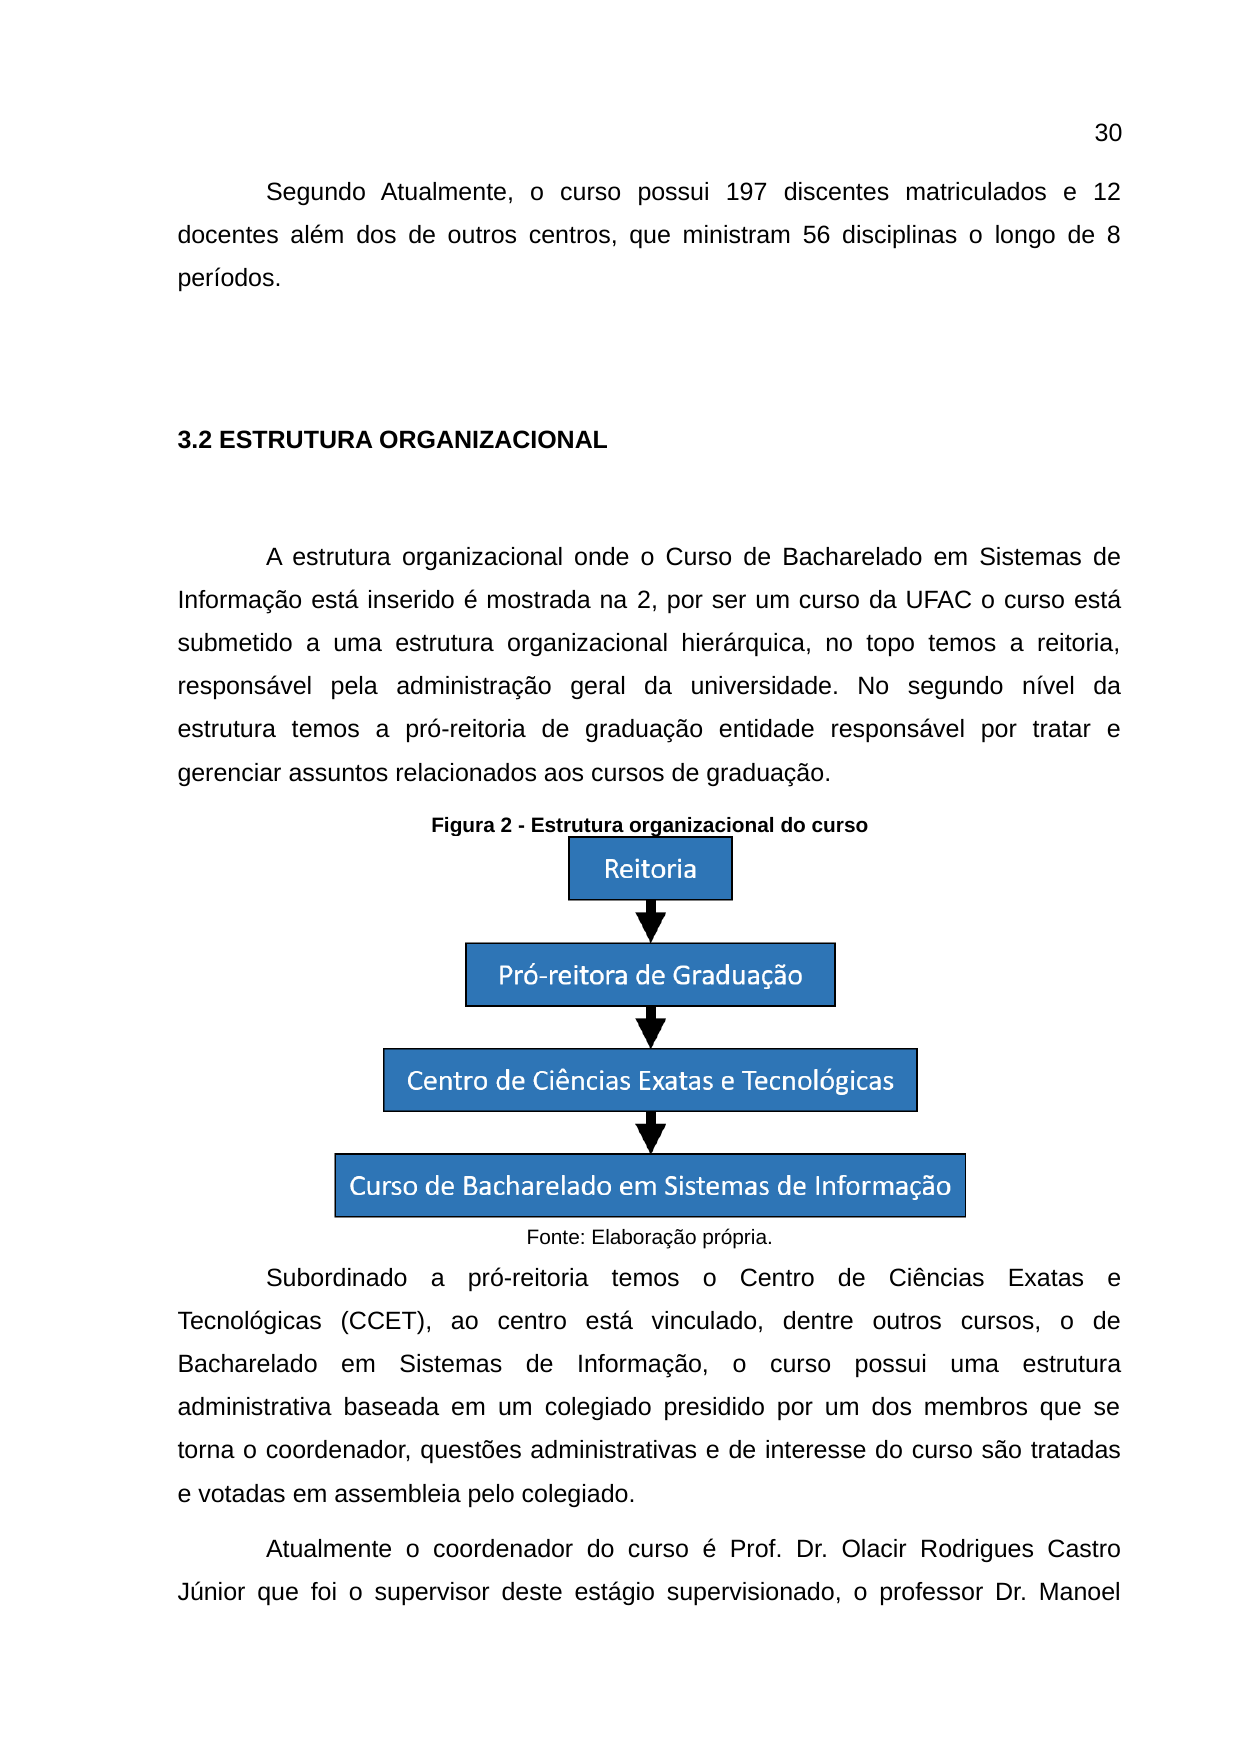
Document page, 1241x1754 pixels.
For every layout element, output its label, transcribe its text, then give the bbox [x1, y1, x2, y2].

text Subordinado a pró-reitoria temos o Centro de Ciências Exatas e Tecnológicas (CCET), ao centro está vinculado, dentre outros cursos, o de Bacharelado em Sistemas de Informação, o curso possui uma estrutura administrativa baseada em um colegiado presidido por um dos membros que se torna o coordenador, questões administrativas e de interesse do curso são tratadas e votadas em assembleia pelo colegiado. [177, 812, 1122, 1507]
text Fonte: Elaboração própria. [331, 1221, 968, 1249]
text Segundo Atualmente, o curso possui 197 discentes matriculados e 12 docentes além dos de outros centros, que ministram 56 disciplinas o longo de 8 períodos. [177, 177, 1122, 292]
picture [331, 836, 968, 1221]
text Figura 2 - Estrutura organizacional do curso [331, 812, 968, 836]
text Atualmente o coordenador do curso é Prof. Dr. Olacir Rodrigues Castro Júnior que foi o supervisor deste estágio supervisionado, o professor Dr. Manoel [177, 1533, 1122, 1605]
text A estrutura organizacional onde o Curso de Bacharelado em Sistemas de Informação está inserido é mostrada na Figura 2, por ser um curso da UFAC o curso está submetido a uma estrutura organizacional hierárquica, no topo temos a reitoria, responsável pela administração geral da universidade. No segundo nível da estrutura temos a pró-reitoria de graduação entidade responsável por tratar e gerenciar assuntos relacionados aos cursos de graduação. [177, 542, 1122, 786]
text 3.2 estrutura organizacional [177, 424, 1122, 453]
